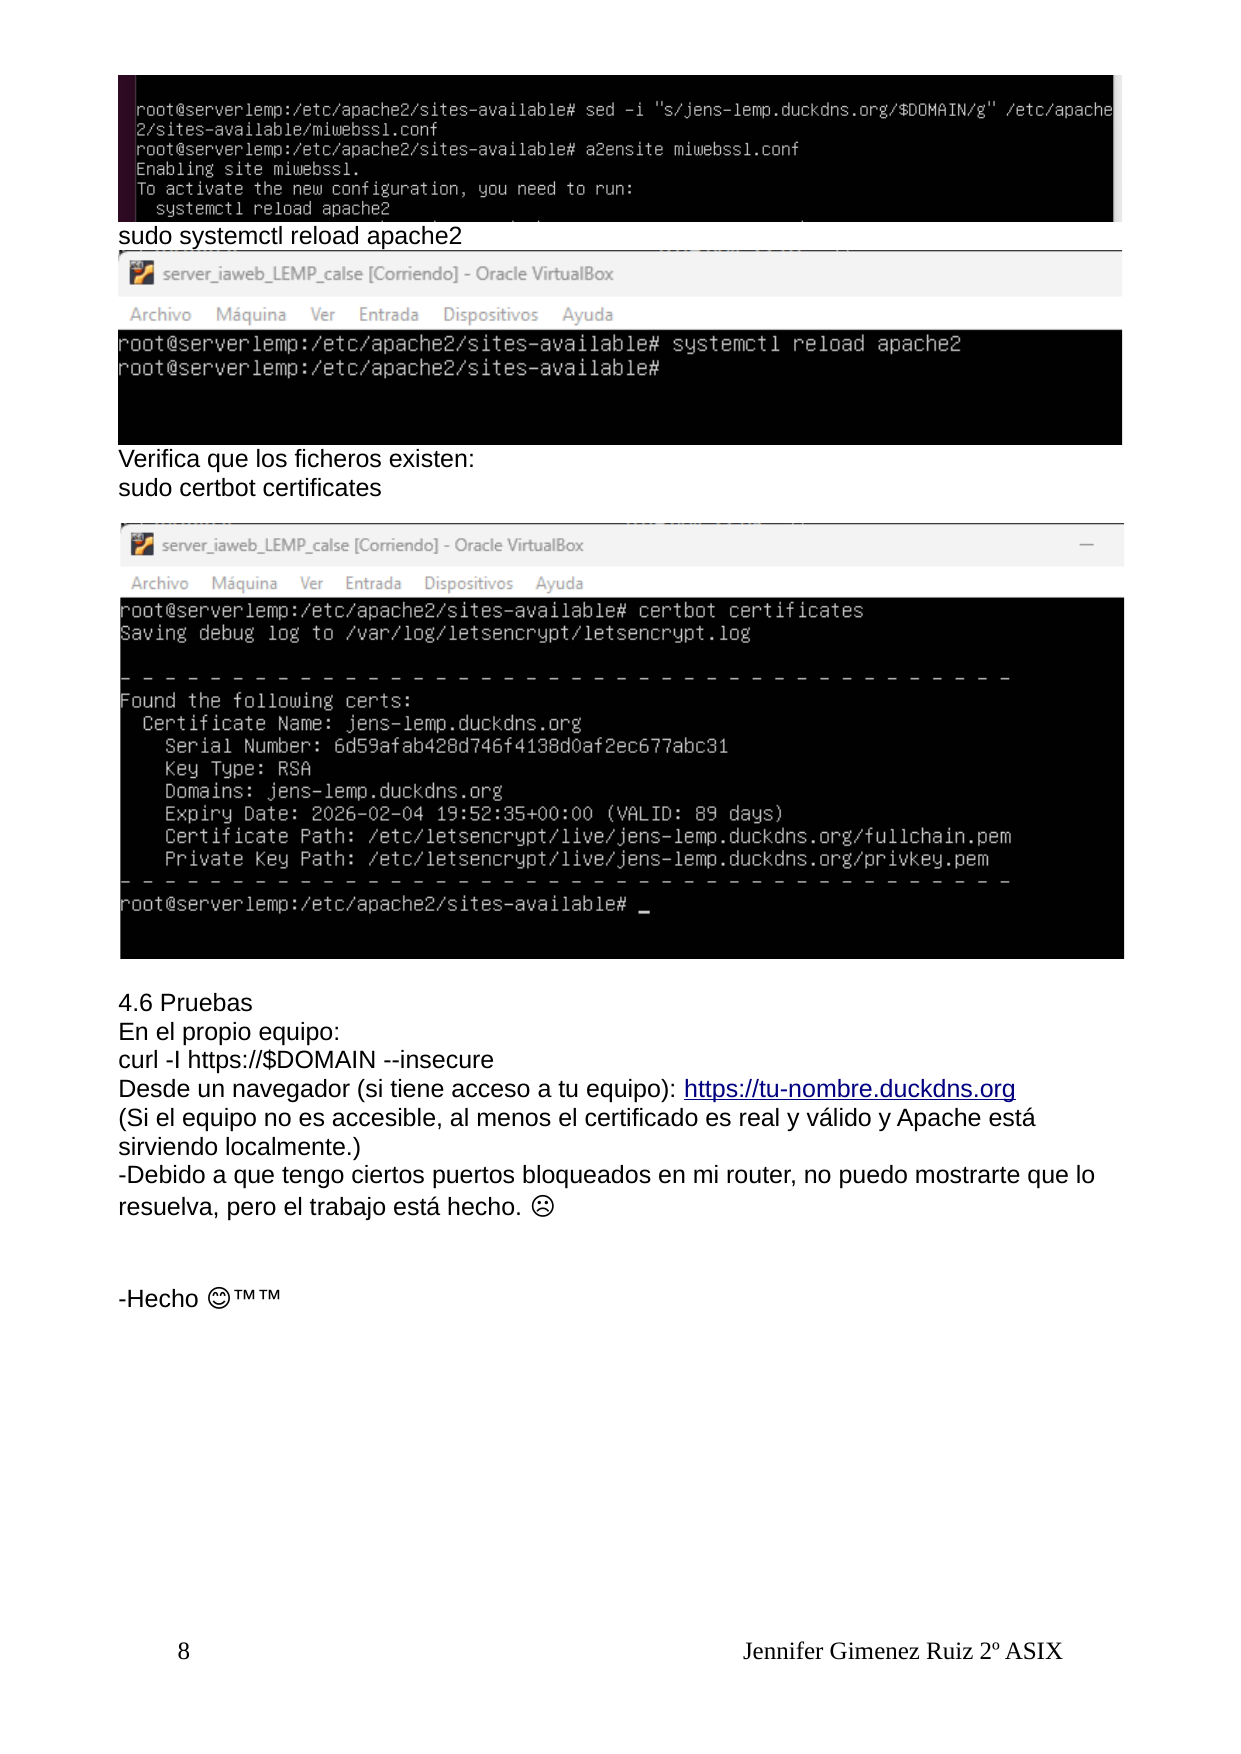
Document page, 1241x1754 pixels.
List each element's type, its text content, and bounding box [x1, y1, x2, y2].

text Verifica que los ficheros existen: [118, 445, 1122, 473]
text sudo systemctl reload apache2 [118, 222, 1122, 250]
text sudo certbot certificates [118, 473, 1122, 502]
text 4.6 Pruebas [118, 988, 1122, 1016]
text -Hecho 😊™™ [118, 1281, 1122, 1314]
text curl -I https://$DOMAIN --insecure [118, 1045, 1122, 1074]
text (Si el equipo no es accesible, al menos el certificado es real y válido y Apache está sirviendo localmente.) [118, 1103, 1122, 1160]
text En el propio equipo: [118, 1016, 1122, 1045]
text Desde un navegador (si tiene acceso a tu equipo): https://tu-nombre.duckdns.org [118, 1074, 1122, 1103]
text -Debido a que tengo ciertos puertos bloqueados en mi router, no puedo mostrarte que lo resuelva, pero el trabajo está hecho. ☹ [118, 1160, 1122, 1223]
